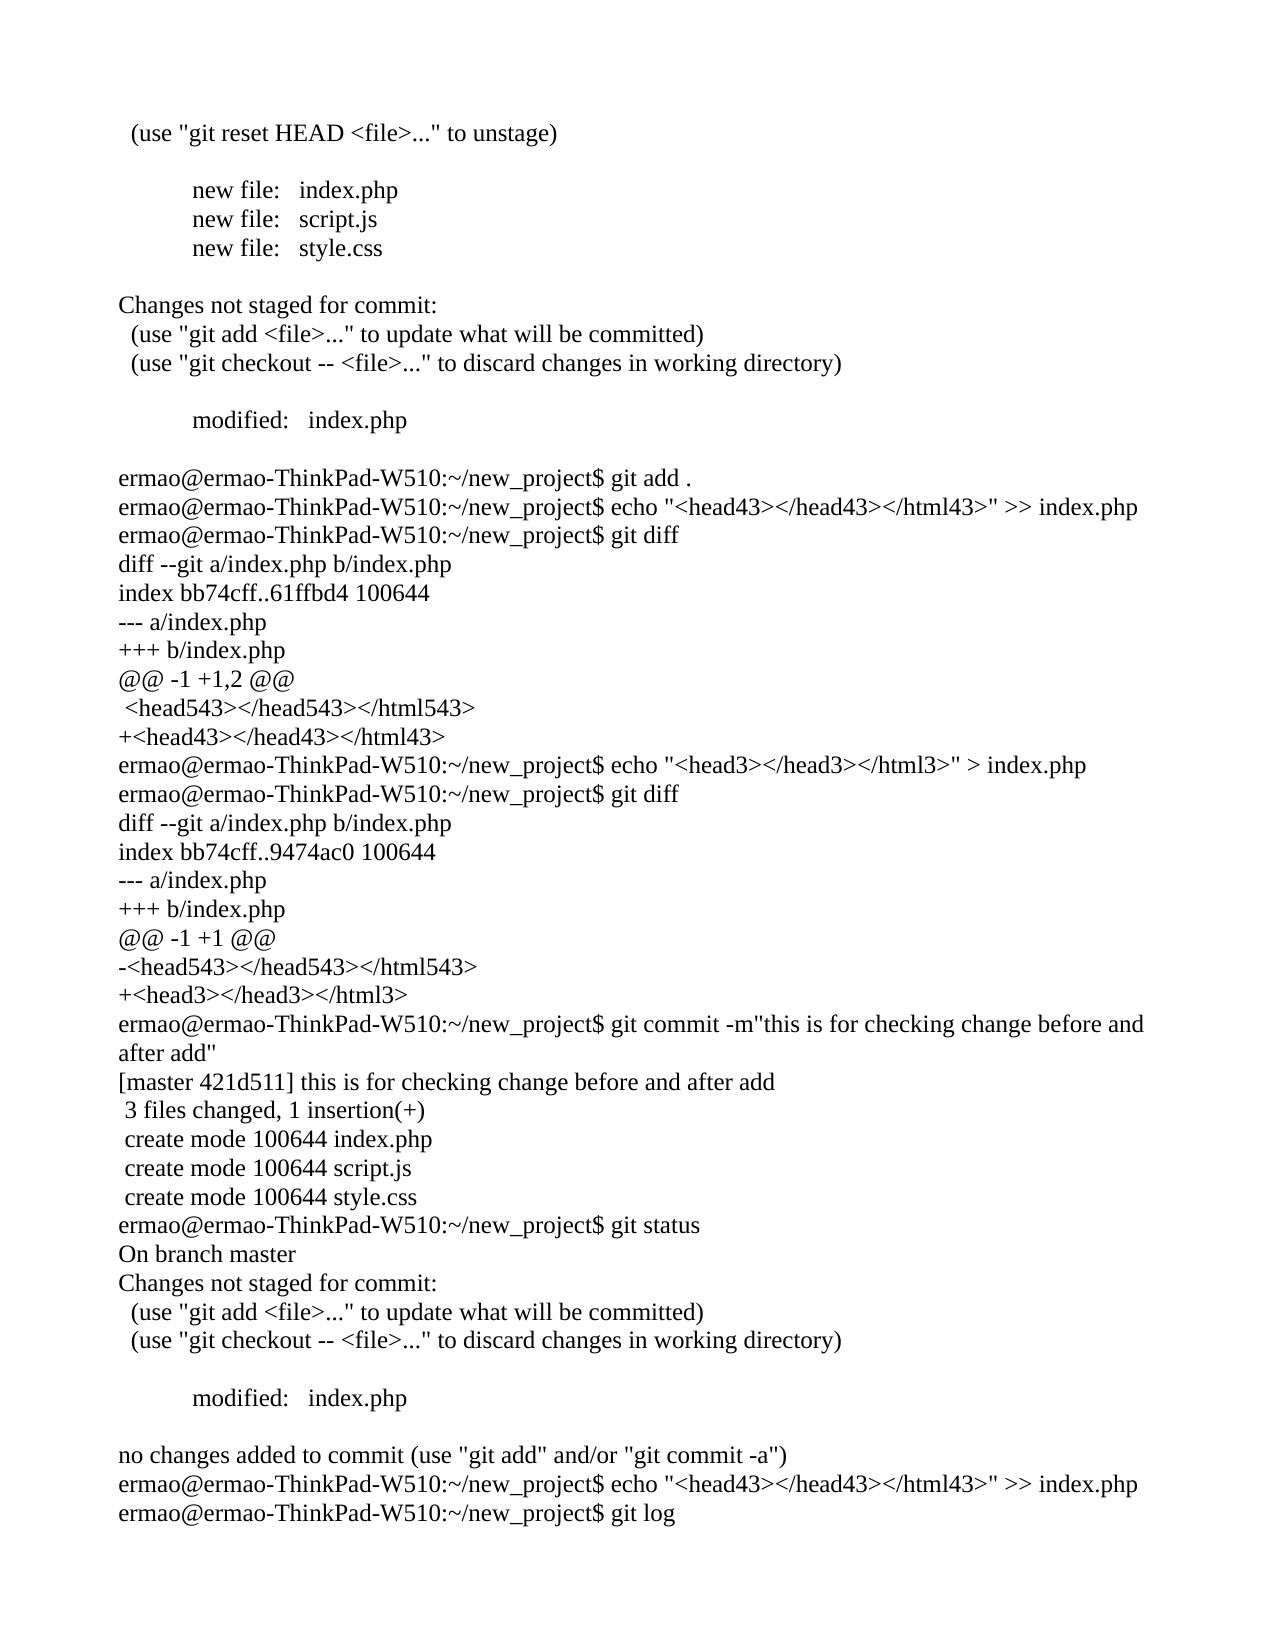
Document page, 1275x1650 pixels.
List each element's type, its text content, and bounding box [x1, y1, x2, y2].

text new file: index.php [118, 176, 1157, 204]
text -<head543></head543></html543> [118, 952, 1157, 981]
text +++ b/index.php [118, 636, 1157, 664]
text new file: script.js [118, 204, 1157, 233]
text (use "git checkout -- <file>..." to discard changes in working directory) [118, 1326, 1157, 1354]
text +<head43></head43></html43> [118, 722, 1157, 751]
text diff --git a/index.php b/index.php [118, 549, 1157, 578]
text [master 421d511] this is for checking change before and after add [118, 1067, 1157, 1096]
text ermao@ermao-ThinkPad-W510:~/new_project$ git add . [118, 463, 1157, 492]
text ermao@ermao-ThinkPad-W510:~/new_project$ git diff [118, 521, 1157, 549]
text --- a/index.php [118, 866, 1157, 894]
text On branch master [118, 1239, 1157, 1268]
text <head543></head543></html543> [118, 693, 1157, 722]
text @@ -1 +1 @@ [118, 923, 1157, 952]
text (use "git add <file>..." to update what will be committed) [118, 1297, 1157, 1326]
text --- a/index.php [118, 607, 1157, 636]
text ermao@ermao-ThinkPad-W510:~/new_project$ git commit -m"this is for checking change before and after add" [118, 1009, 1157, 1067]
text ermao@ermao-ThinkPad-W510:~/new_project$ echo "<head3></head3></html3>" > index.php [118, 751, 1157, 779]
text @@ -1 +1,2 @@ [118, 664, 1157, 693]
text +++ b/index.php [118, 894, 1157, 923]
text ermao@ermao-ThinkPad-W510:~/new_project$ git status [118, 1211, 1157, 1239]
text diff --git a/index.php b/index.php [118, 808, 1157, 837]
text ermao@ermao-ThinkPad-W510:~/new_project$ git diff [118, 779, 1157, 808]
text +<head3></head3></html3> [118, 981, 1157, 1009]
text index bb74cff..61ffbd4 100644 [118, 578, 1157, 607]
text no changes added to commit (use "git add" and/or "git commit -a") [118, 1441, 1157, 1469]
text ermao@ermao-ThinkPad-W510:~/new_project$ git log [118, 1498, 1157, 1527]
text ermao@ermao-ThinkPad-W510:~/new_project$ echo "<head43></head43></html43>" >> index.php [118, 1469, 1157, 1498]
text modified: index.php [118, 406, 1157, 434]
text new file: style.css [118, 233, 1157, 262]
text 3 files changed, 1 insertion(+) [118, 1096, 1157, 1124]
text (use "git checkout -- <file>..." to discard changes in working directory) [118, 348, 1157, 377]
text (use "git reset HEAD <file>..." to unstage) [118, 118, 1157, 147]
text Changes not staged for commit: [118, 1268, 1157, 1297]
text create mode 100644 index.php [118, 1124, 1157, 1153]
text create mode 100644 script.js [118, 1153, 1157, 1182]
text modified: index.php [118, 1383, 1157, 1412]
text Changes not staged for commit: [118, 291, 1157, 319]
text ermao@ermao-ThinkPad-W510:~/new_project$ echo "<head43></head43></html43>" >> index.php [118, 492, 1157, 521]
text index bb74cff..9474ac0 100644 [118, 837, 1157, 866]
text create mode 100644 style.css [118, 1182, 1157, 1211]
text (use "git add <file>..." to update what will be committed) [118, 319, 1157, 348]
